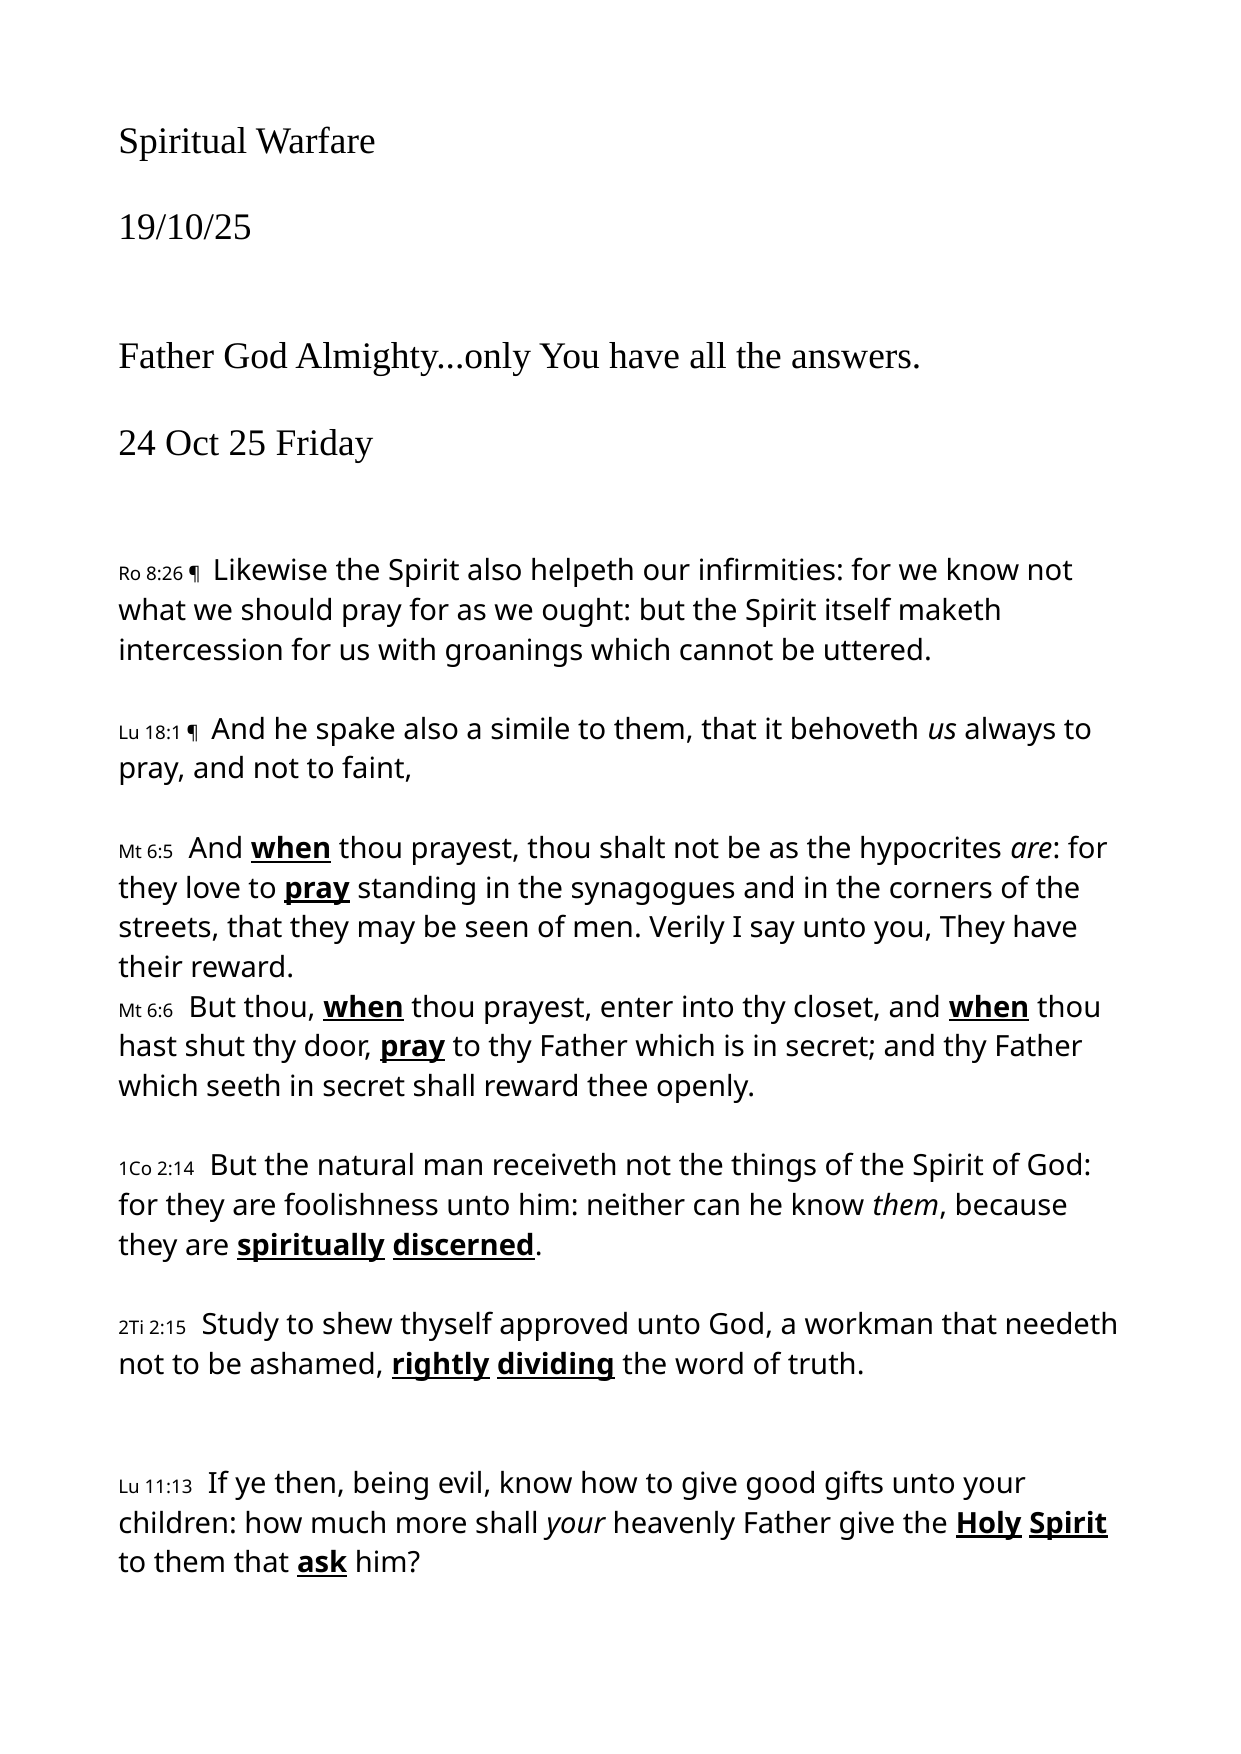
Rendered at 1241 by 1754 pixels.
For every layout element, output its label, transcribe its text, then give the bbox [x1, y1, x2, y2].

text Mt 6:6 But thou, when thou prayest, enter into thy closet, and when thou hast shut thy door, pray to thy Father which is in secret; and thy Father which seeth in secret shall reward thee openly. [118, 986, 1122, 1105]
text 24 Oct 25 Friday [118, 420, 1122, 463]
text 2Ti 2:15 Study to shew thyself approved unto God, a workman that needeth not to be ashamed, rightly dividing the word of truth. [118, 1303, 1122, 1383]
text Lu 11:13 If ye then, being evil, know how to give good gifts unto your children: how much more shall your heavenly Father give the Holy Spirit to them that ask him? [118, 1462, 1122, 1581]
text Mt 6:5 And when thou prayest, thou shalt not be as the hypocrites are: for they love to pray standing in the synagogues and in the corners of the streets, that they may be seen of men. Verily I say unto you, They have their reward. [118, 827, 1122, 986]
text Father God Almighty...only You have all the answers. [118, 334, 1122, 377]
text 1Co 2:14 But the natural man receiveth not the things of the Spirit of God: for they are foolishness unto him: neither can he know them, because they are spiritually discerned. [118, 1145, 1122, 1264]
text Lu 18:1 ¶ And he spake also a simile to them, that it behoveth us always to pray, and not to faint, [118, 708, 1122, 787]
text Spiritual Warfare [118, 118, 1122, 161]
text Ro 8:26 ¶ Likewise the Spirit also helpeth our infirmities: for we know not what we should pray for as we ought: but the Spirit itself maketh intercession for us with groanings which cannot be uttered. [118, 549, 1122, 668]
text 19/10/25 [118, 204, 1122, 247]
